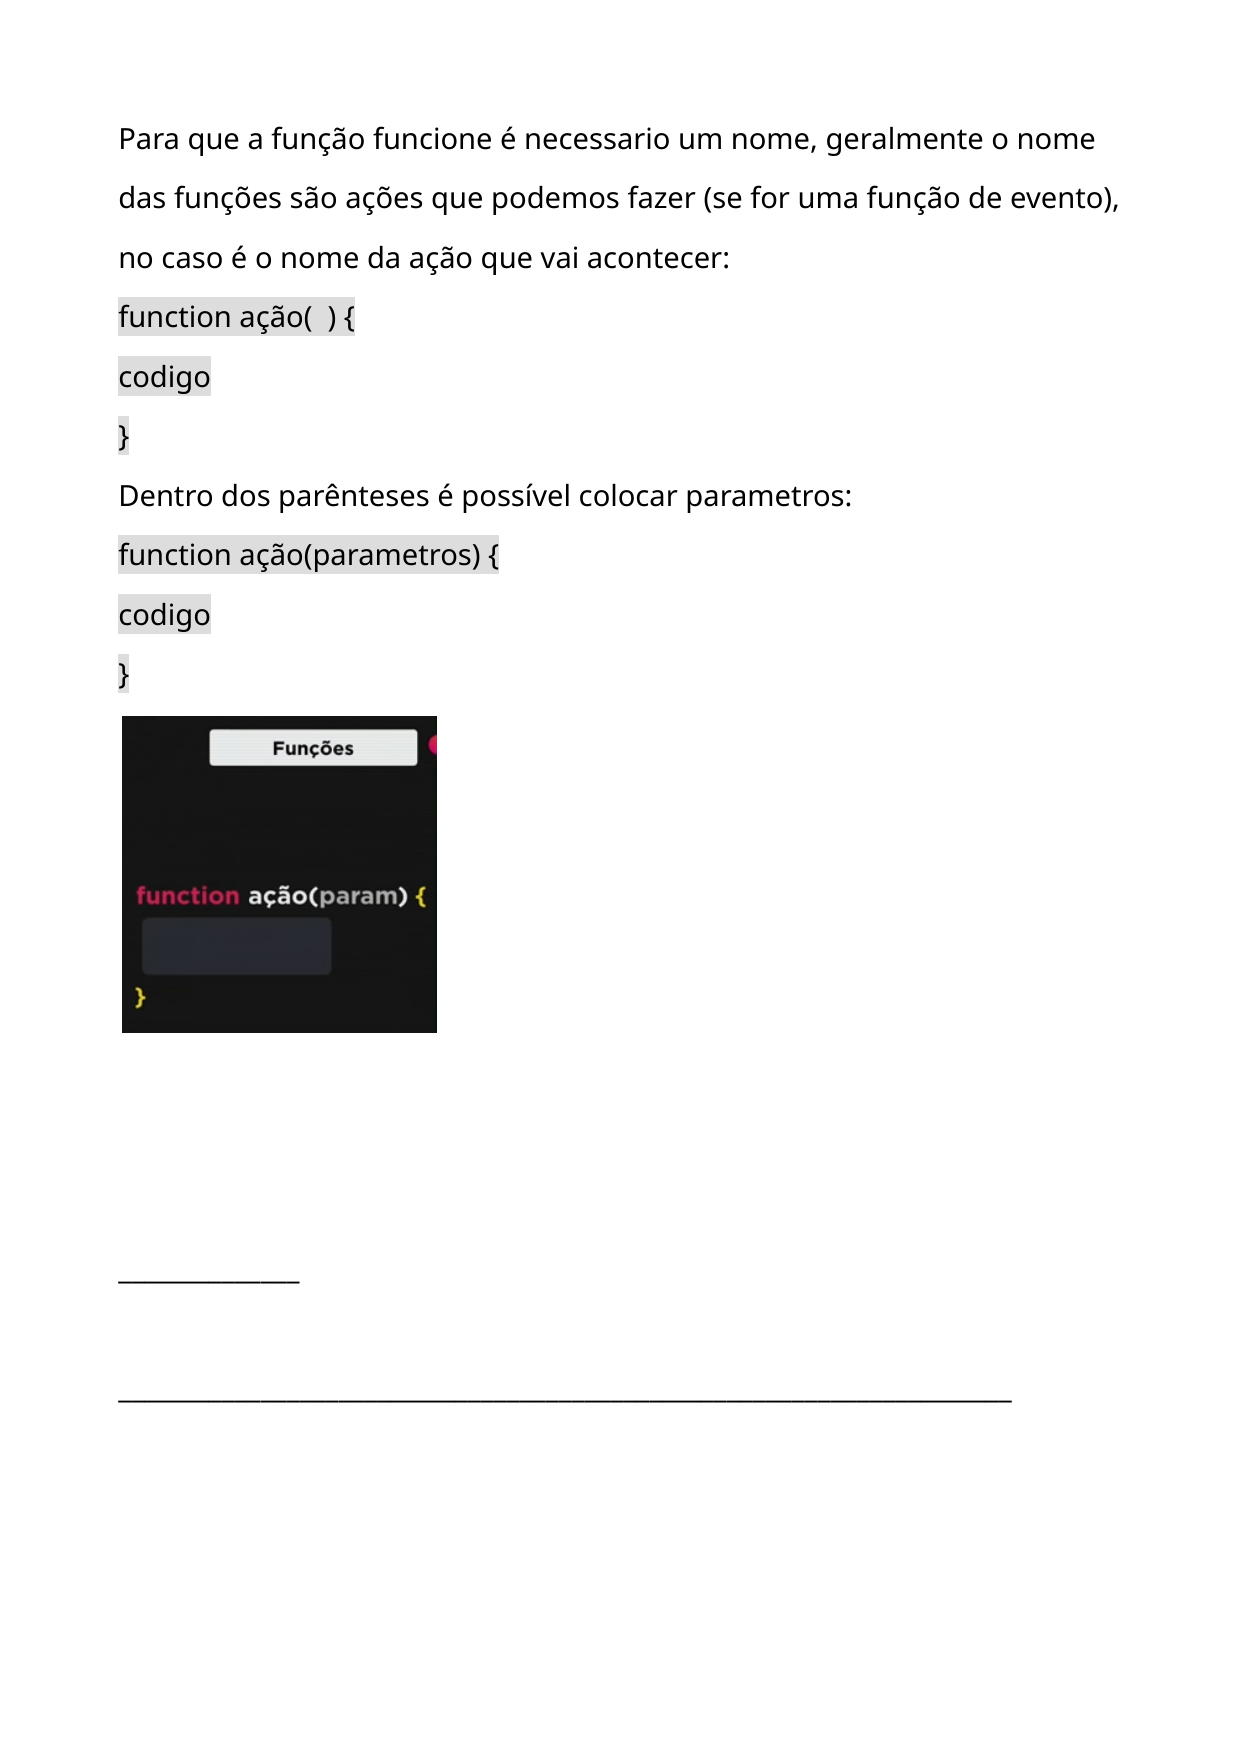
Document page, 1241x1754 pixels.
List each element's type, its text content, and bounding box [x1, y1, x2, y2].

text codigo [118, 594, 1122, 634]
text function ação(parametros) { [118, 534, 1122, 574]
text Dentro dos parênteses é possível colocar parametros: [118, 475, 1122, 515]
text _____________________________________________________________________ [118, 1367, 1122, 1407]
picture [122, 716, 437, 1033]
text codigo [118, 356, 1122, 396]
text } [118, 653, 1122, 693]
text function ação( ) { [118, 297, 1122, 336]
text } [118, 416, 1122, 455]
text ______________ [118, 1248, 1122, 1288]
text Para que a função funcione é necessario um nome, geralmente o nome das funções são ações que podemos fazer (se for uma função de evento), no caso é o nome da ação que vai acontecer: [118, 118, 1122, 277]
